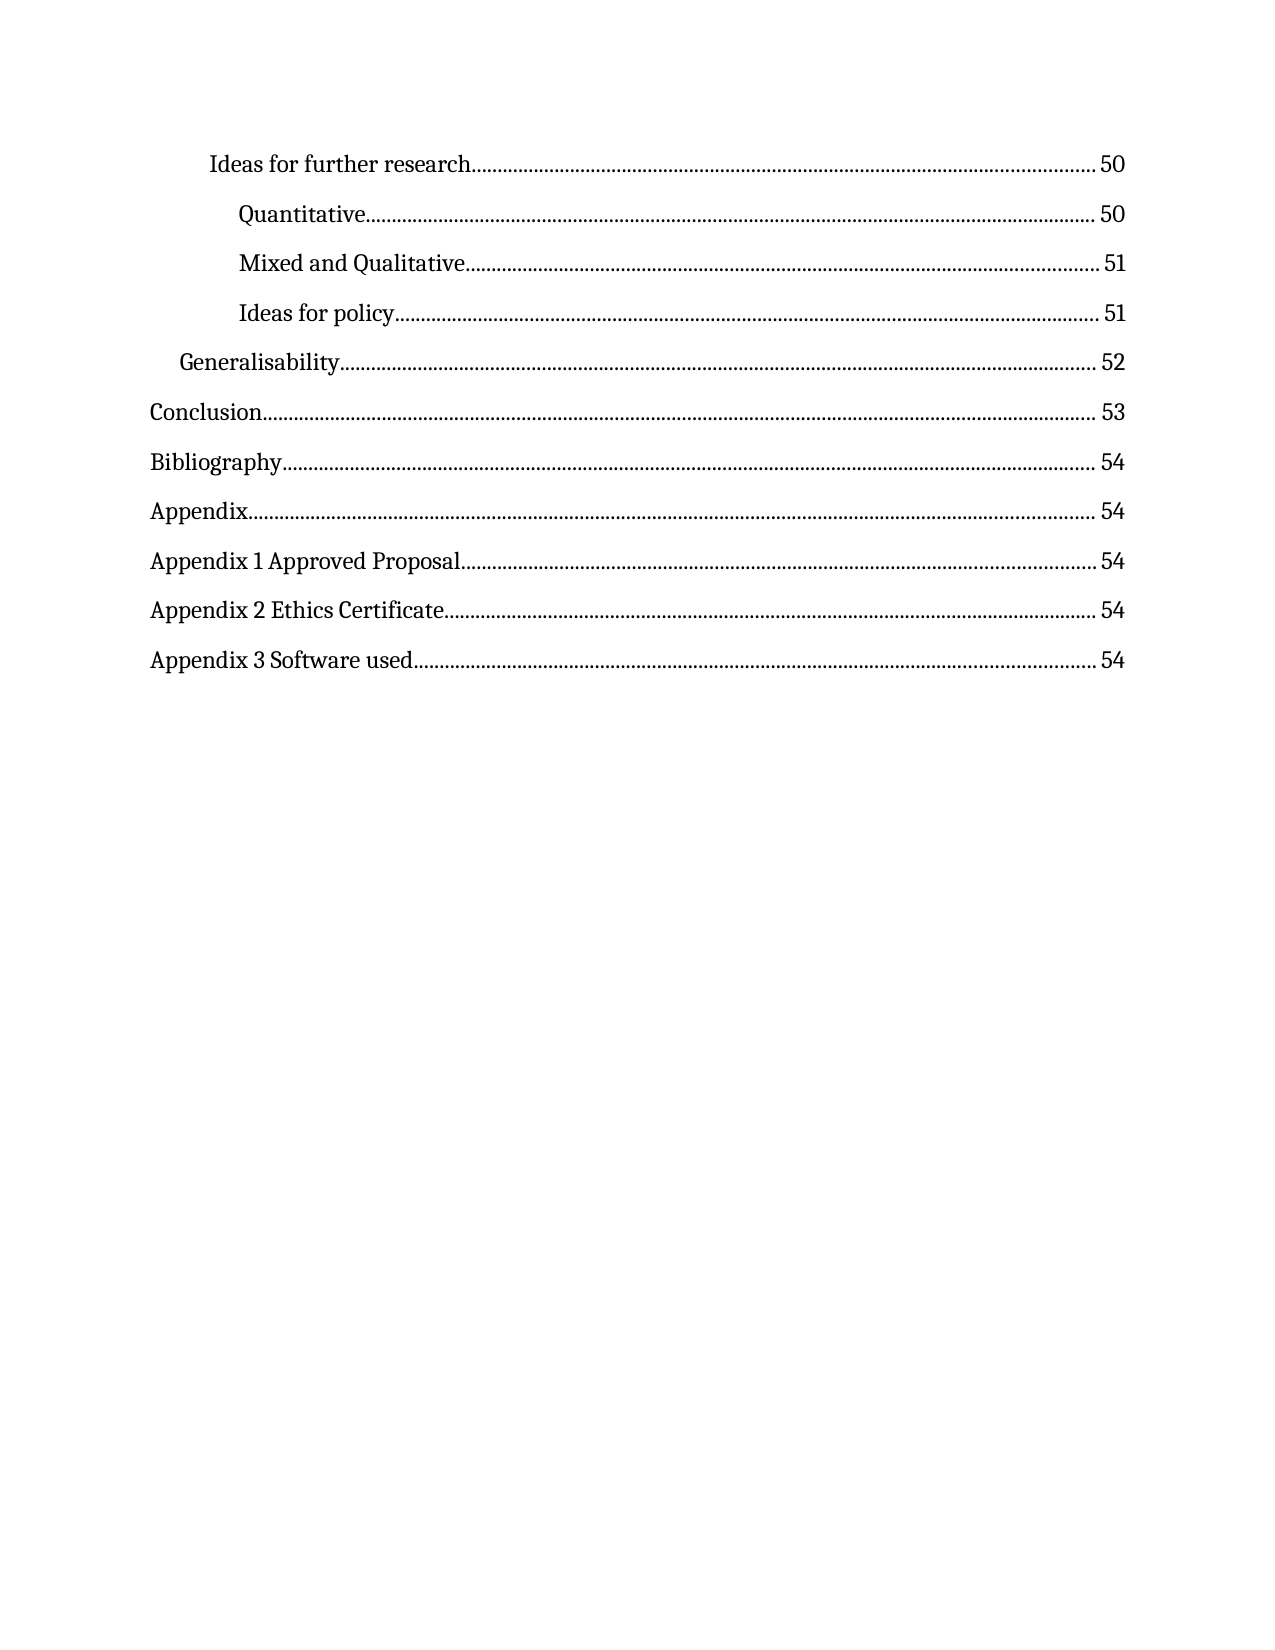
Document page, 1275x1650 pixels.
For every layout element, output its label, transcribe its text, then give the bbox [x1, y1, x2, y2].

text Appendix 1 Approved Proposal 54 [150, 547, 1125, 575]
text Generalisability 52 [179, 348, 1125, 377]
text Quantitative 50 [238, 199, 1125, 228]
text Ideas for further research 50 [209, 150, 1125, 179]
text Mixed and Qualitative 51 [238, 249, 1125, 278]
text Appendix 2 Ethics Certificate 54 [150, 596, 1125, 625]
text Appendix 3 Software used 54 [150, 646, 1125, 674]
text Appendix 54 [150, 497, 1125, 526]
text Conclusion 53 [150, 398, 1125, 427]
text Ideas for policy 51 [238, 299, 1125, 327]
text Bibliography 54 [150, 447, 1125, 476]
